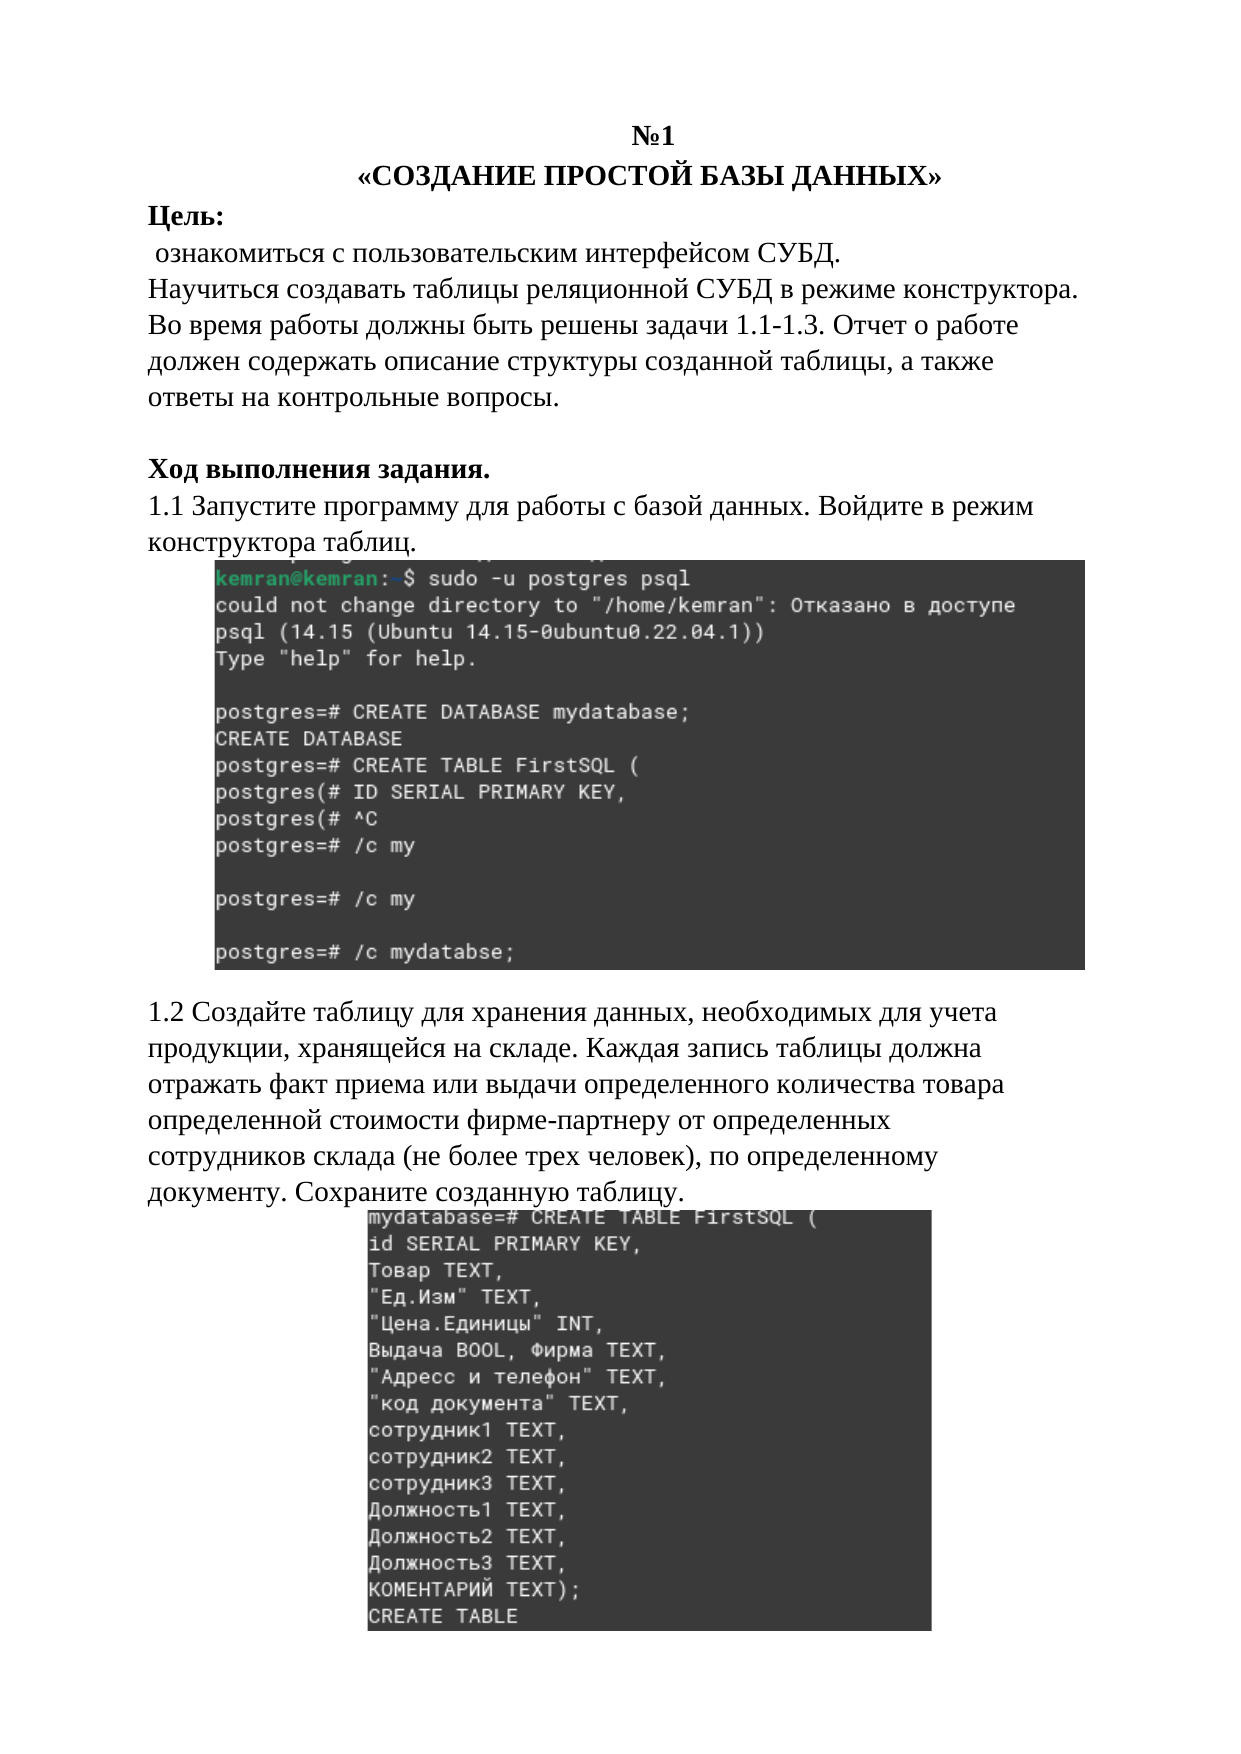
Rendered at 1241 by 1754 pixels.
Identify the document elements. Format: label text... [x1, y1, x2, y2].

text конструктора таблиц. [148, 524, 1152, 557]
text Научиться создавать таблицы реляционной СУБД в режиме конструктора. [148, 271, 1152, 304]
picture [214, 560, 1085, 970]
text №1 [148, 118, 1152, 152]
text сотрудников склада (не более трех человек), по определенному [148, 1138, 1152, 1172]
text ознакомиться с пользовательским интерфейсом СУБД. [148, 235, 1152, 268]
subtitle Цель: [148, 198, 1152, 232]
picture [367, 1210, 932, 1631]
text ответы на контрольные вопросы. [148, 379, 1152, 413]
text отражать факт приема или выдачи определенного количества товара [148, 1066, 1152, 1099]
text продукции, хранящейся на складе. Каждая запись таблицы должна [148, 1030, 1152, 1063]
subtitle «СОЗДАНИЕ ПРОСТОЙ БАЗЫ ДАННЫХ» [148, 158, 1152, 192]
text должен содержать описание структуры созданной таблицы, а также [148, 343, 1152, 377]
text 1.2 Создайте таблицу для хранения данных, необходимых для учета [148, 994, 1152, 1027]
text Во время работы должны быть решены задачи 1.1-1.3. Отчет о работе [148, 307, 1152, 341]
text определенной стоимости фирме-партнеру от определенных [148, 1102, 1152, 1136]
text 1.1 Запустите программу для работы с базой данных. Войдите в режим [148, 488, 1152, 521]
subtitle Ход выполнения задания. [148, 452, 1152, 485]
text документу. Сохраните созданную таблицу. [148, 1174, 1152, 1208]
